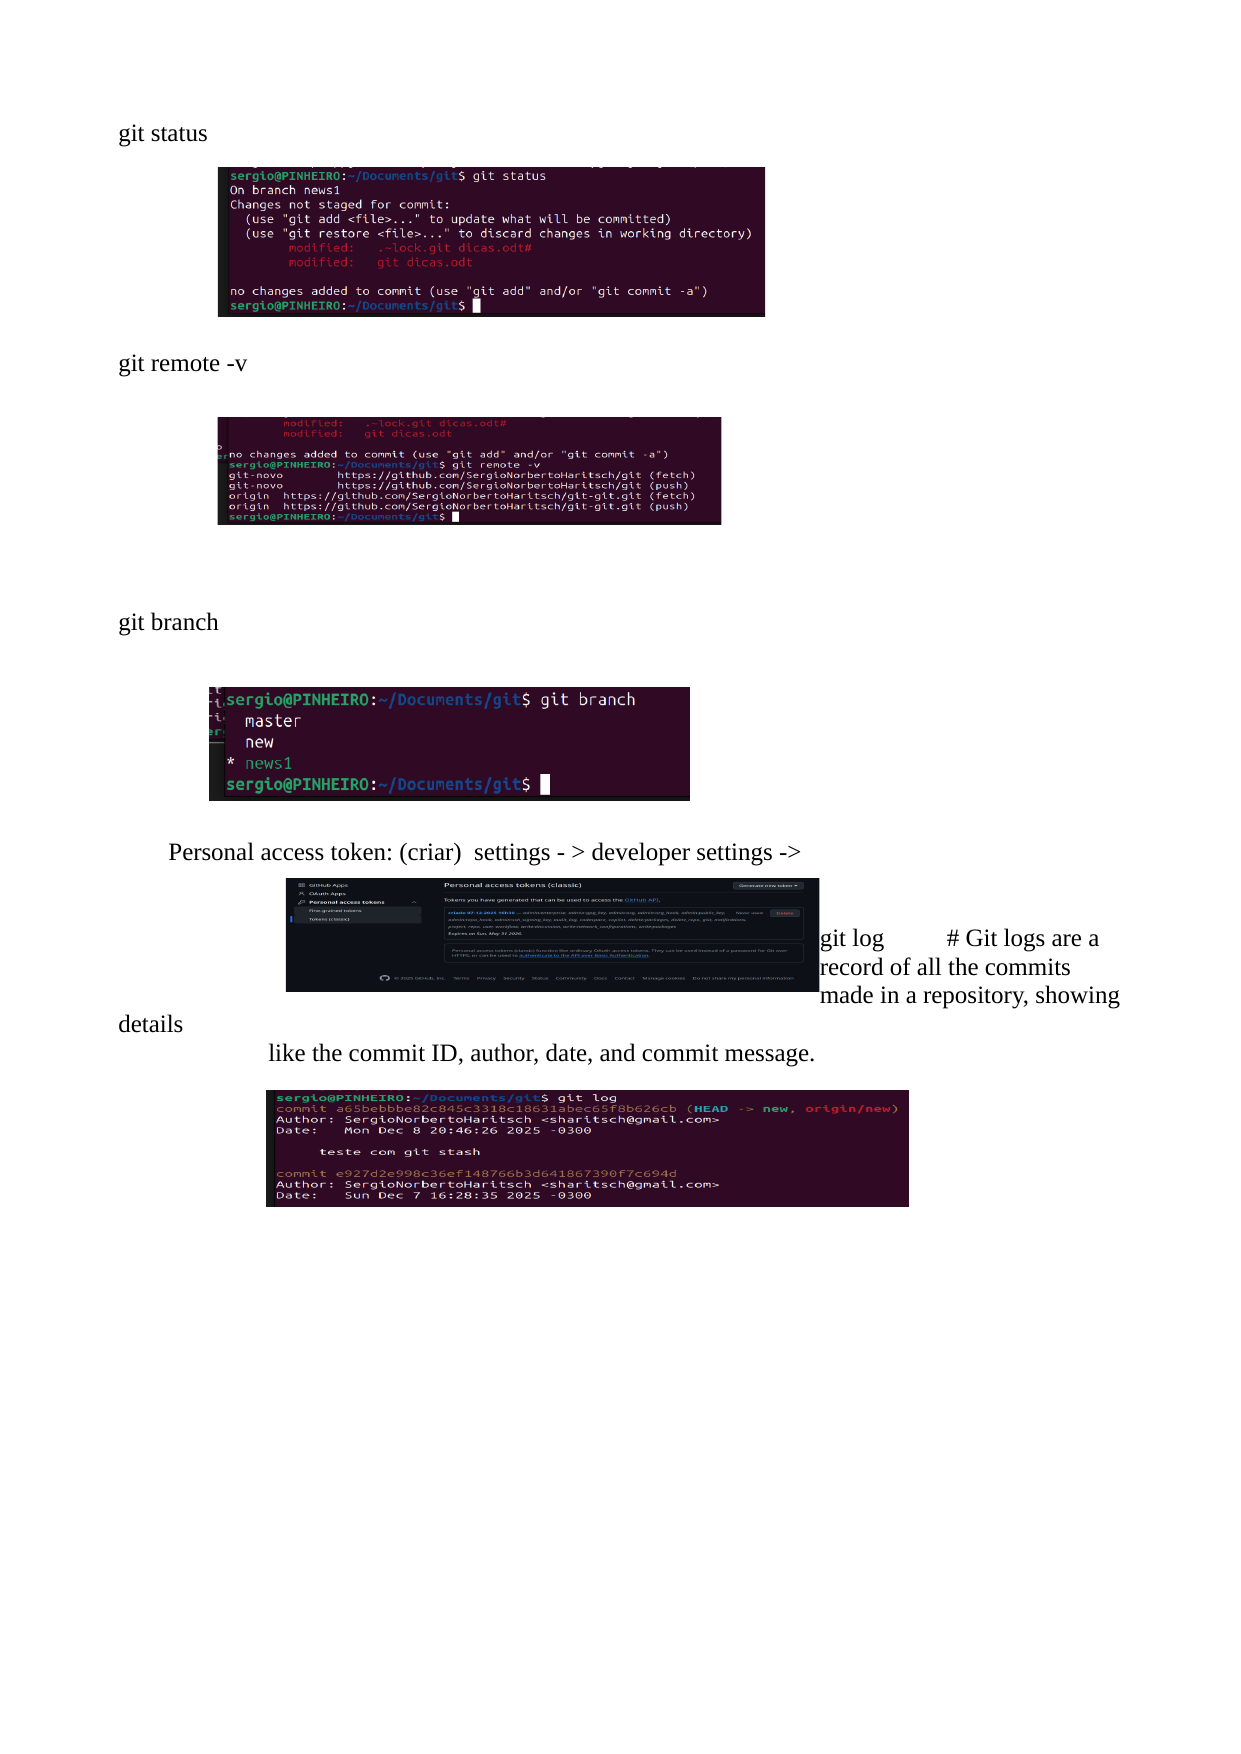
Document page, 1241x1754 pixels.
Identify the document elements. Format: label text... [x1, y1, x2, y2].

picture [217, 167, 766, 317]
picture [266, 1090, 909, 1207]
text git branch [118, 607, 1122, 636]
text git remote -v [118, 348, 1122, 377]
picture [285, 878, 820, 992]
picture [209, 687, 690, 801]
text Personal access token: (criar) settings - > developer settings -> [118, 837, 1122, 866]
text like the commit ID, author, date, and commit message. [118, 1038, 1122, 1067]
text git log # Git logs are a record of all the commits made in a repository, showing details [118, 923, 1122, 1038]
picture [217, 417, 722, 525]
text git status [118, 118, 1122, 147]
